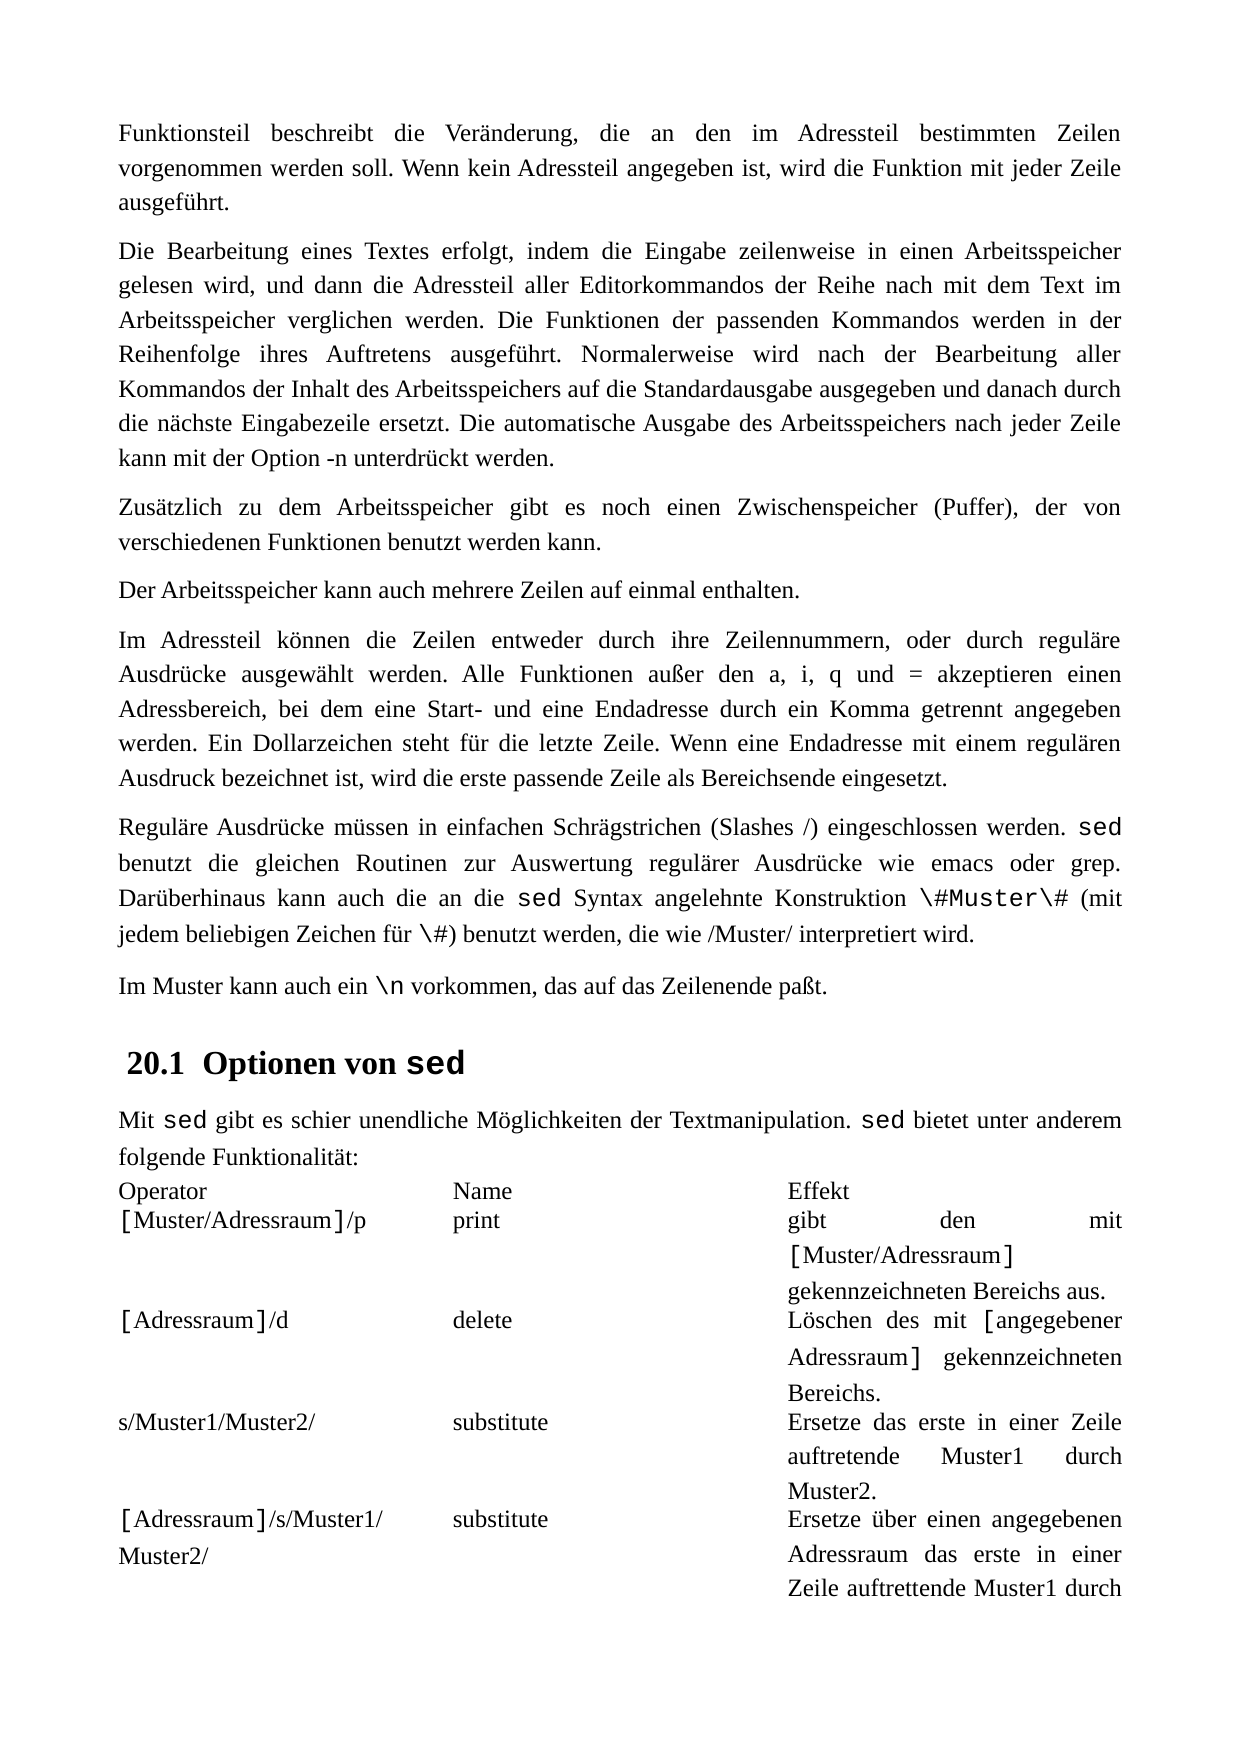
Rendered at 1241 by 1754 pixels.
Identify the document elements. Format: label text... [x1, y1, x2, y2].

table_header Name [453, 1176, 787, 1205]
table_cell gibt den mit [Muster/Adressraum] gekennzeichneten Bereichs aus. [788, 1205, 1122, 1305]
table_cell delete [453, 1305, 787, 1407]
table_cell substitute [453, 1505, 787, 1602]
table_cell Ersetze das erste in einer Zeile auftretende Muster1 durch Muster2. [788, 1407, 1122, 1504]
subtitle Optionen von sed [118, 1043, 1122, 1085]
table_cell [Muster/Adressraum]/p [118, 1205, 453, 1305]
text Funktionsteil beschreibt die Veränderung, die an den im Adressteil bestimmten Zeilen vorgenommen werden soll. Wenn kein Adressteil angegeben ist, wird die Funktion mit jeder Zeile ausgeführt. [118, 118, 1122, 216]
text Reguläre Ausdrücke müssen in einfachen Schrägstrichen (Slashes /) eingeschlossen werden. sed benutzt die gleichen Routinen zur Auswertung regulärer Ausdrücke wie emacs oder grep. Darüberhinaus kann auch die an die sed Syntax angelehnte Konstruktion \#Muster\# (mit jedem beliebigen Zeichen für \#) benutzt werden, die wie /Muster/ interpretiert wird. [118, 812, 1122, 950]
table_cell Ersetze über einen angegebenen Adressraum das erste in einer Zeile auftrettende Muster1 durch [788, 1505, 1122, 1602]
table_cell print [453, 1205, 787, 1305]
table_cell [Adressraum]/d [118, 1305, 453, 1407]
text Im Adressteil können die Zeilen entweder durch ihre Zeilennummern, oder durch reguläre Ausdrücke ausgewählt werden. Alle Funktionen außer den a, i, q und = akzeptieren einen Adressbereich, bei dem eine Start- und eine Endadresse durch ein Komma getrennt angegeben werden. Ein Dollarzeichen steht für die letzte Zeile. Wenn eine Endadresse mit einem regulären Ausdruck bezeichnet ist, wird die erste passende Zeile als Bereichsende eingesetzt. [118, 625, 1122, 791]
text Mit sed gibt es schier unendliche Möglichkeiten der Textmanipulation. sed bietet unter anderem folgende Funktionalität: [118, 1105, 1122, 1171]
table_cell [Adressraum]/s/Muster1/Muster2/ [118, 1505, 453, 1602]
table_header Effekt [788, 1176, 1122, 1205]
text Im Muster kann auch ein \n vorkommen, das auf das Zeilenende paßt. [118, 971, 1122, 1002]
table_cell substitute [453, 1407, 787, 1504]
text Zusätzlich zu dem Arbeitsspeicher gibt es noch einen Zwischenspeicher (Puffer), der von verschiedenen Funktionen benutzt werden kann. [118, 492, 1122, 555]
text Die Bearbeitung eines Textes erfolgt, indem die Eingabe zeilenweise in einen Arbeitsspeicher gelesen wird, und dann die Adressteil aller Editorkommandos der Reihe nach mit dem Text im Arbeitsspeicher verglichen werden. Die Funktionen der passenden Kommandos werden in der Reihenfolge ihres Auftretens ausgeführt. Normalerweise wird nach der Bearbeitung aller Kommandos der Inhalt des Arbeitsspeichers auf die Standardausgabe ausgegeben und danach durch die nächste Eingabezeile ersetzt. Die automatische Ausgabe des Arbeitsspeichers nach jeder Zeile kann mit der Option -n unterdrückt werden. [118, 236, 1122, 472]
table_cell s/Muster1/Muster2/ [118, 1407, 453, 1504]
table_header Operator [118, 1176, 453, 1205]
text Der Arbeitsspeicher kann auch mehrere Zeilen auf einmal enthalten. [118, 576, 1122, 604]
table_cell Löschen des mit [angegebener Adressraum] gekennzeichneten Bereichs. [788, 1305, 1122, 1407]
